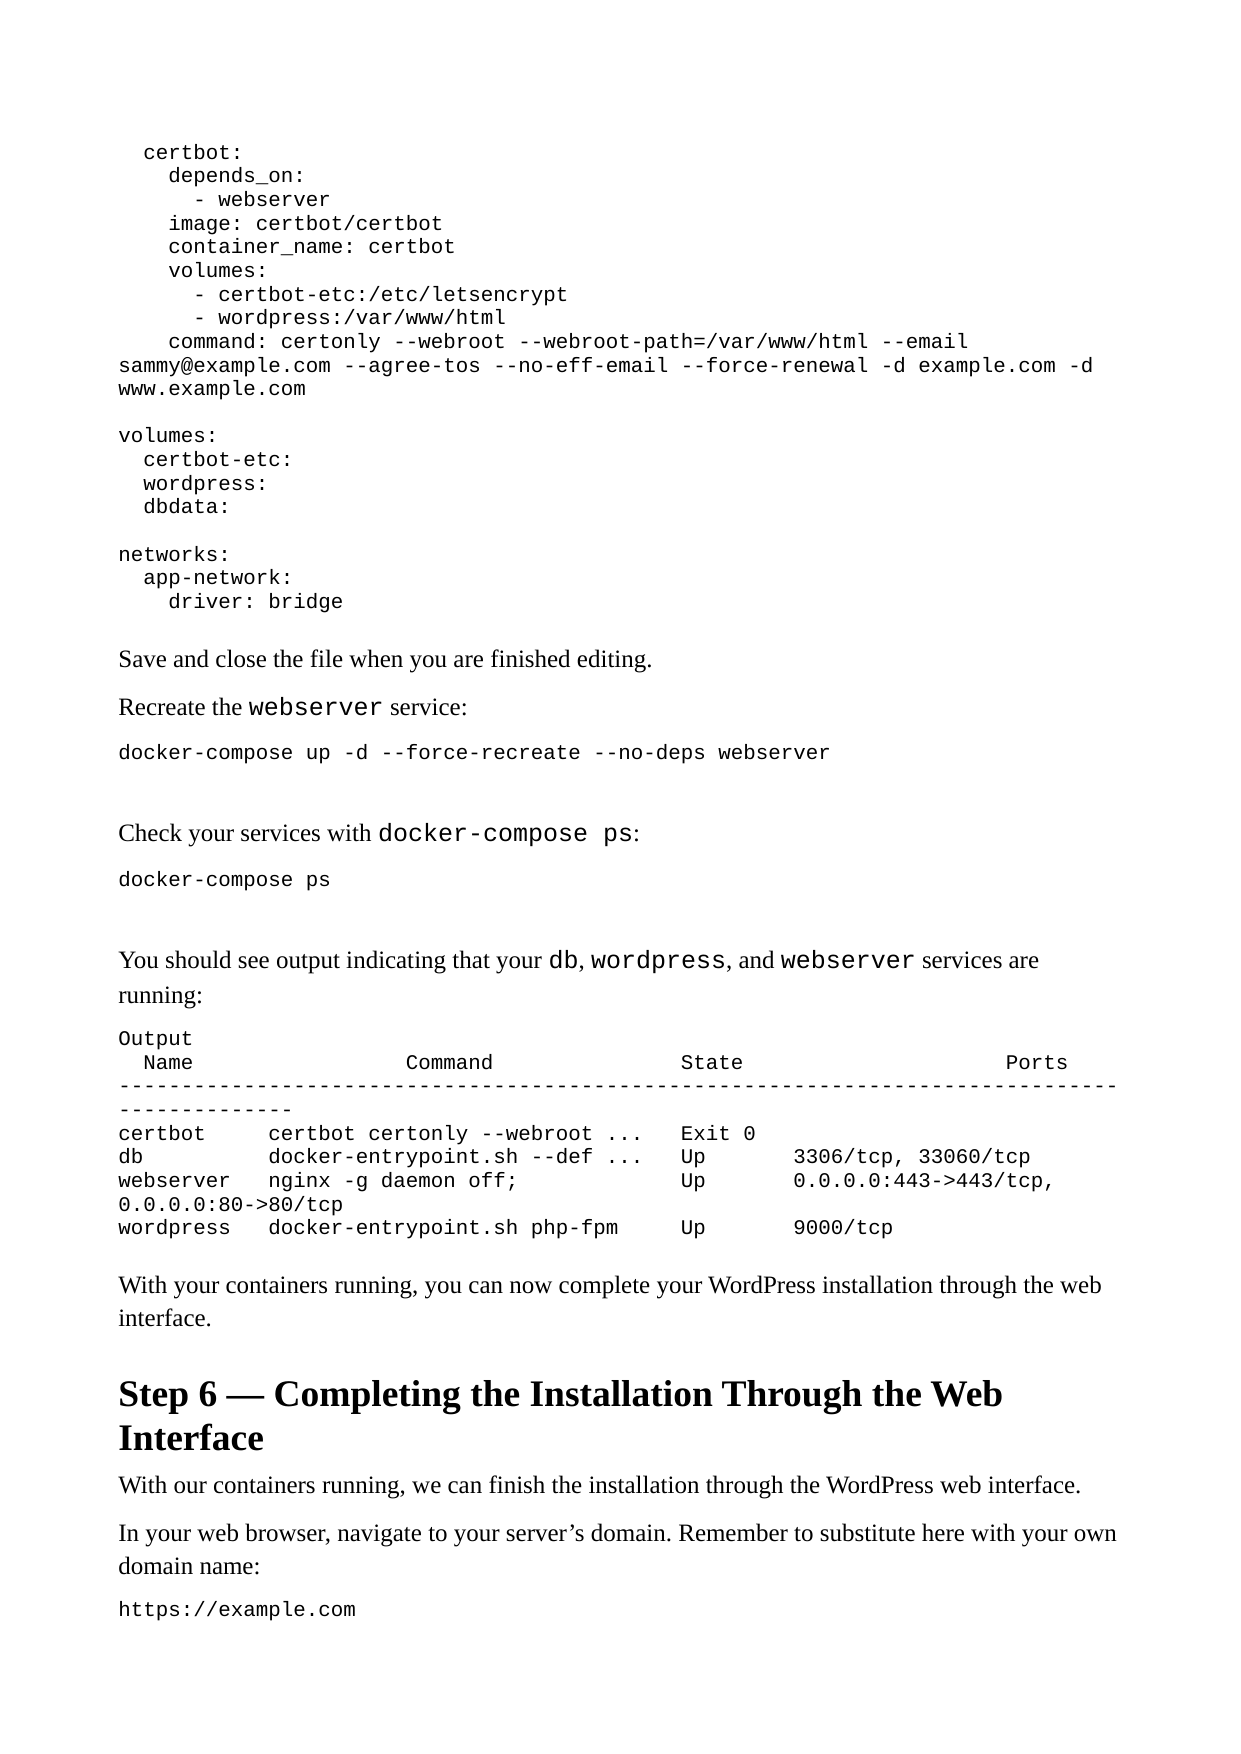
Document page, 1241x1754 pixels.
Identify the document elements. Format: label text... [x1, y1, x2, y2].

text wordpress: [118, 473, 1122, 496]
text certbot-etc: [118, 449, 1122, 473]
text You should see output indicating that your db, wordpress, and webserver services are running: [118, 945, 1122, 1009]
text certbot certbot certonly --webroot ... Exit 0 [118, 1123, 1122, 1146]
subtitle Step 6 — Completing the Installation Through the Web Interface [118, 1372, 1122, 1458]
text With your containers running, you can now complete your WordPress installation through the web interface. [118, 1270, 1122, 1332]
text dbdata: [118, 496, 1122, 520]
text Output [118, 1028, 1122, 1052]
text Recreate the webserver service: [118, 692, 1122, 723]
text volumes: [118, 260, 1122, 284]
text driver: bridge [118, 591, 1122, 615]
text docker-compose up -d --force-recreate --no-deps webserver [118, 742, 1122, 765]
text db docker-entrypoint.sh --def ... Up 3306/tcp, 33060/tcp [118, 1146, 1122, 1170]
text - webserver [118, 189, 1122, 213]
text Check your services with docker-compose ps: [118, 818, 1122, 849]
text container_name: certbot [118, 236, 1122, 260]
text With our containers running, we can finish the installation through the WordPress web interface. [118, 1471, 1122, 1499]
text docker-compose ps [118, 868, 1122, 892]
text image: certbot/certbot [118, 213, 1122, 236]
text certbot: [118, 142, 1122, 165]
text wordpress docker-entrypoint.sh php-fpm Up 9000/tcp [118, 1217, 1122, 1241]
text networks: [118, 544, 1122, 567]
text In your web browser, navigate to your server’s domain. Remember to substitute here with your own domain name: [118, 1518, 1122, 1580]
text depends_on: [118, 165, 1122, 189]
text ---------------------------------------------------------------------------------------------- [118, 1075, 1122, 1123]
text https://example.com [118, 1599, 1122, 1622]
text Save and close the file when you are finished editing. [118, 644, 1122, 673]
text webserver nginx -g daemon off; Up 0.0.0.0:443->443/tcp, 0.0.0.0:80->80/tcp [118, 1170, 1122, 1217]
text - certbot-etc:/etc/letsencrypt [118, 284, 1122, 307]
text command: certonly --webroot --webroot-path=/var/www/html --email sammy@example.com --agree-tos --no-eff-email --force-renewal -d example.com -d www.example.com [118, 331, 1122, 402]
text app-network: [118, 567, 1122, 591]
text Name Command State Ports [118, 1052, 1122, 1075]
text volumes: [118, 426, 1122, 449]
text - wordpress:/var/www/html [118, 307, 1122, 331]
